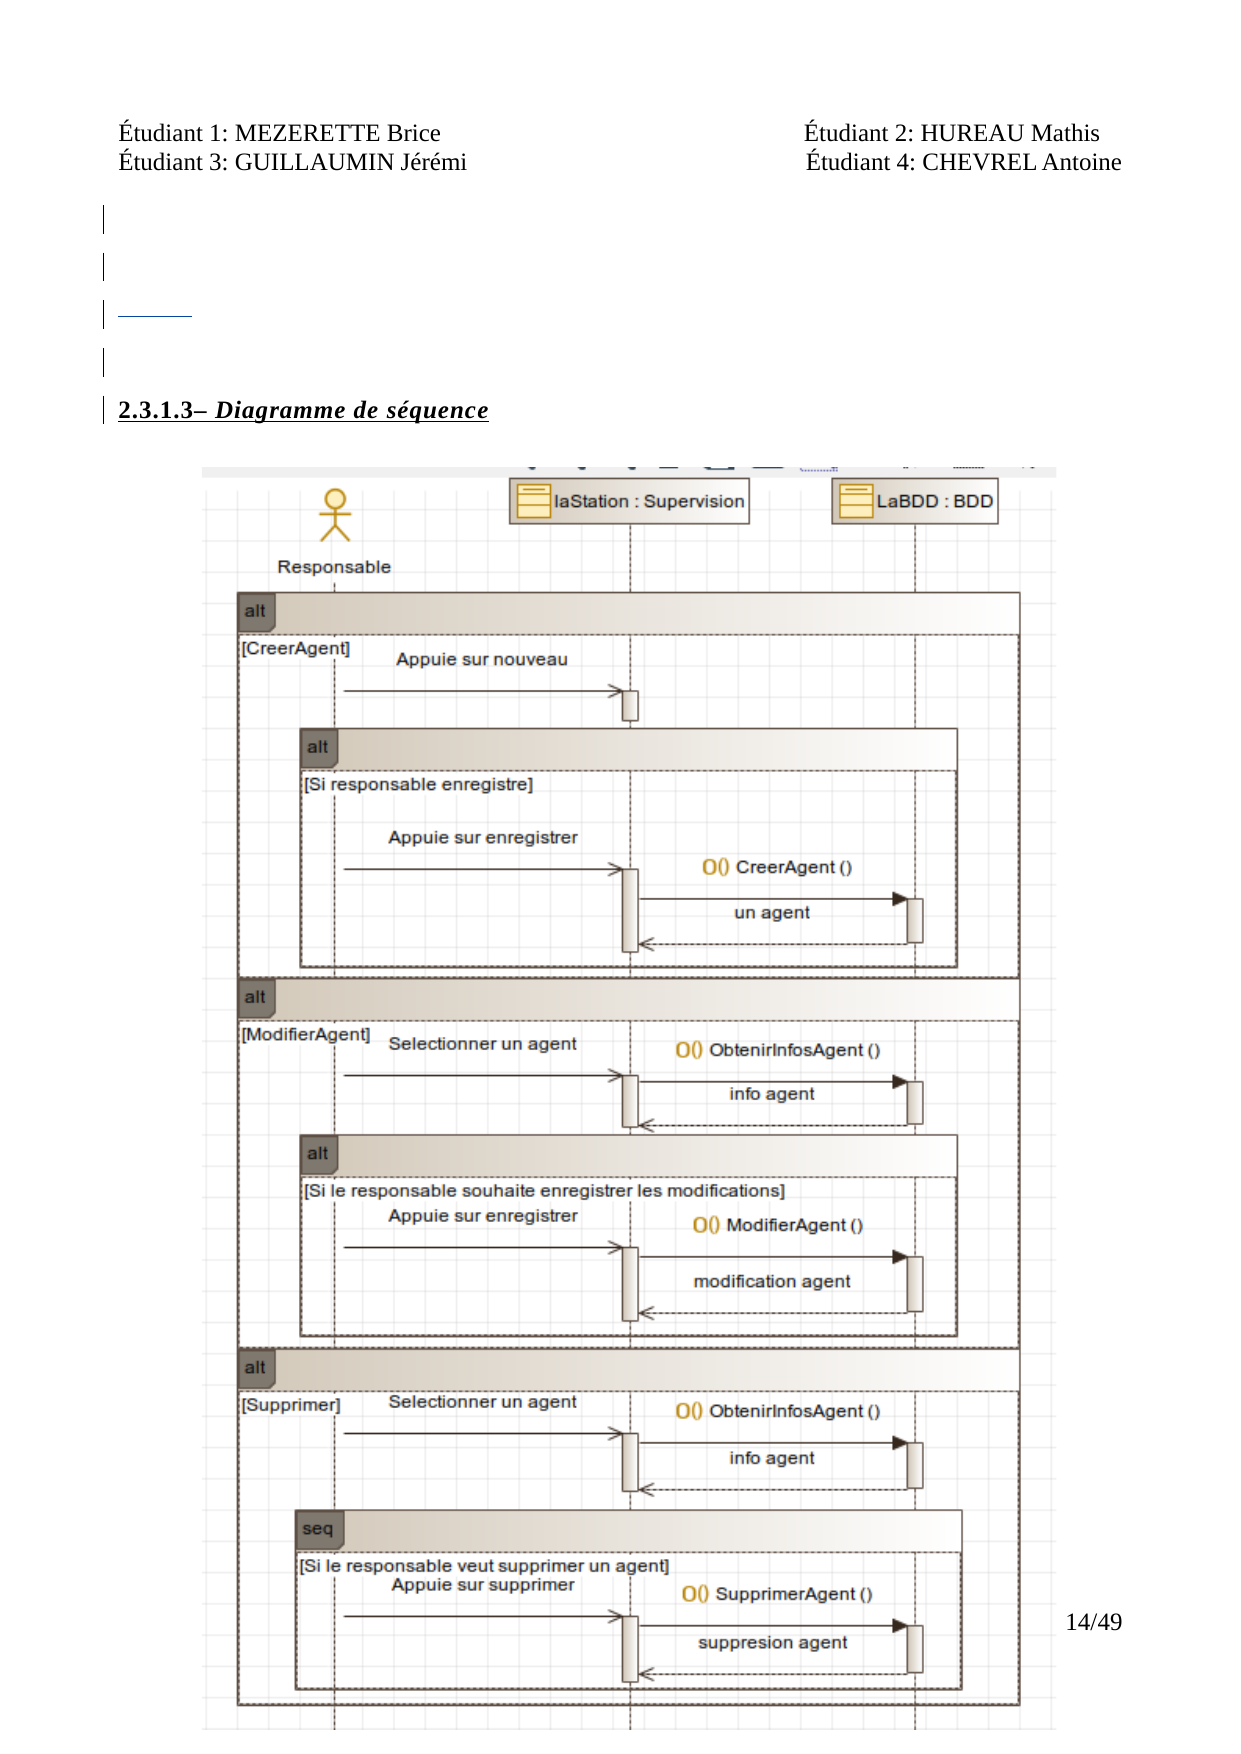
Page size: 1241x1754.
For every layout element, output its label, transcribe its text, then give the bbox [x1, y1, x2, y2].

picture [201, 467, 1057, 1730]
text 2.3.1.3– Diagramme de séquence [118, 205, 1122, 234]
